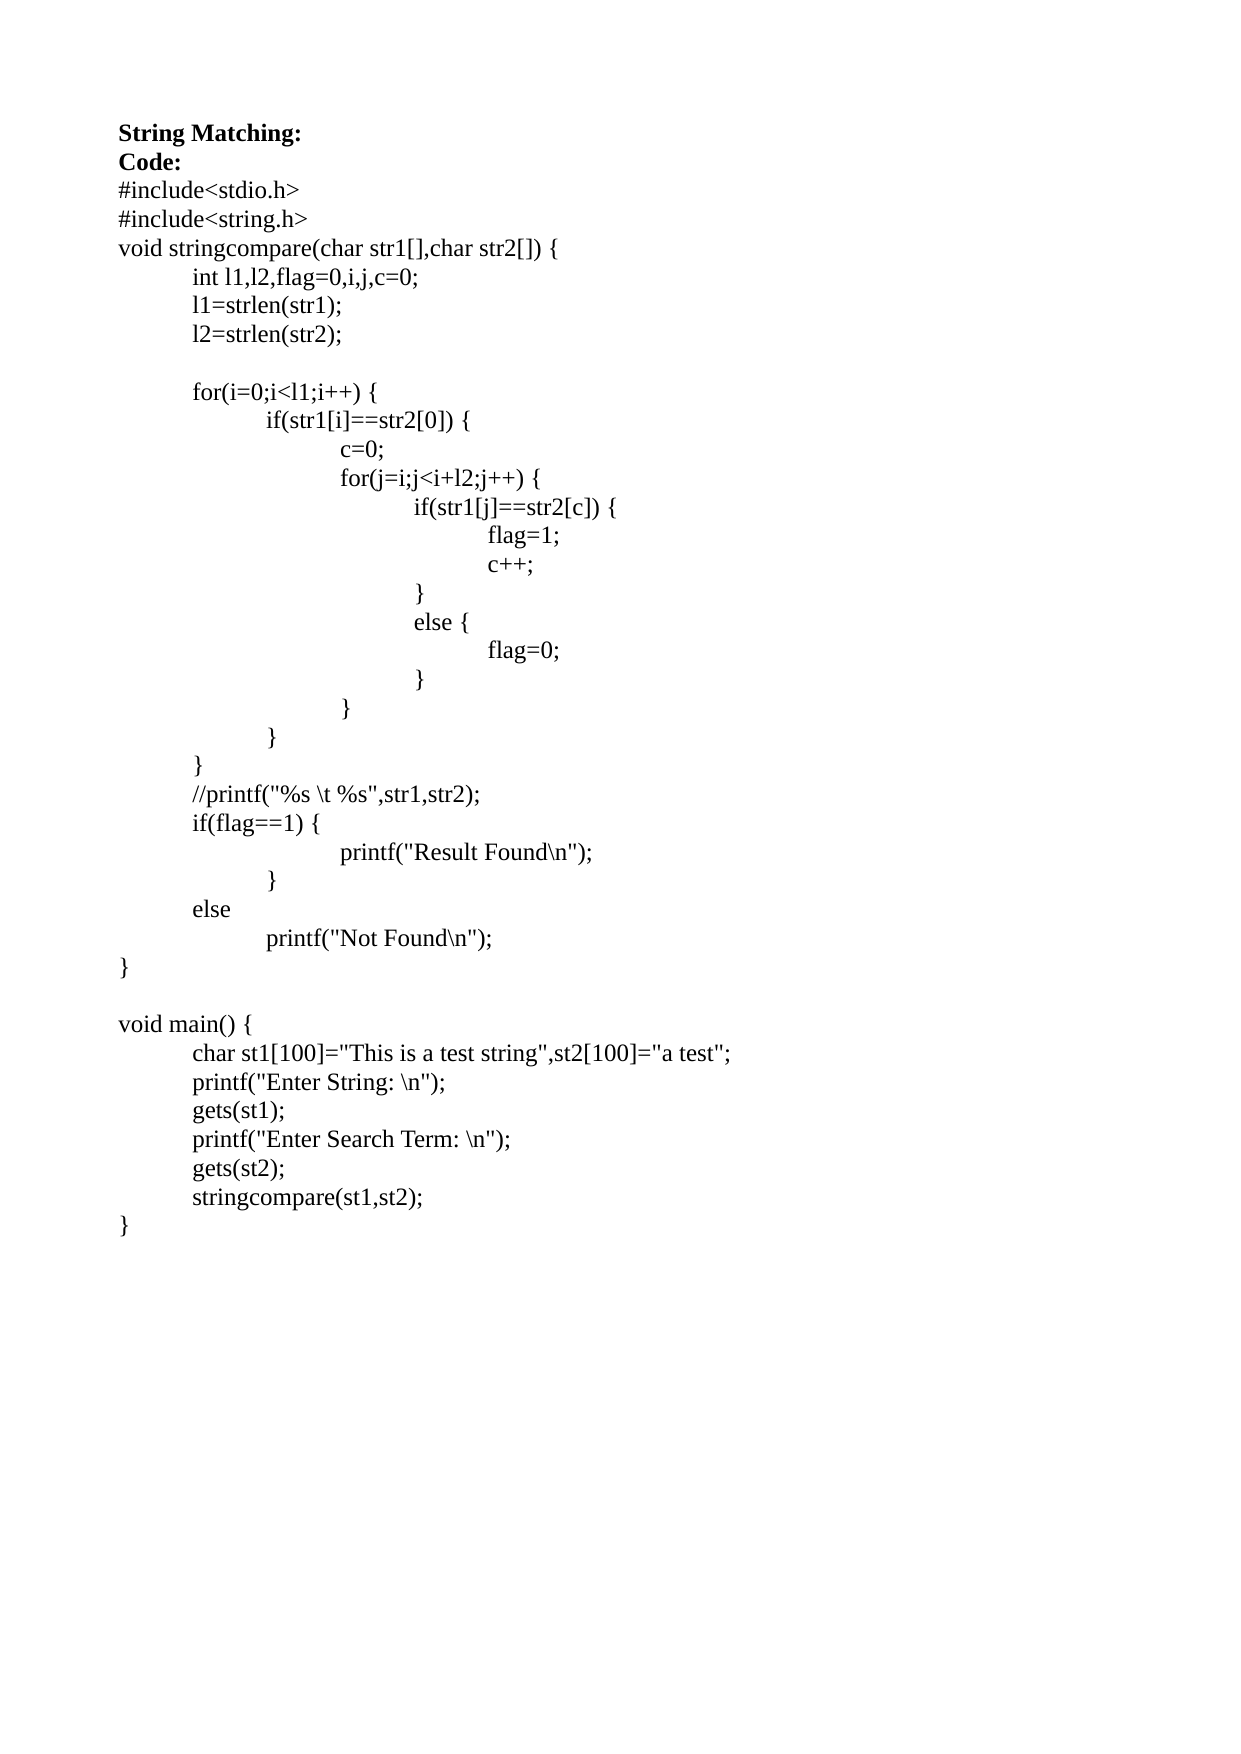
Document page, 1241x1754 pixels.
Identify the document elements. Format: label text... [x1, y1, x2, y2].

text } [118, 1211, 1122, 1239]
text gets(st1); [118, 1096, 1122, 1124]
text printf("Not Found\n"); [118, 923, 1122, 952]
text #include<string.h> [118, 204, 1122, 233]
text //printf("%s \t %s",str1,str2); [118, 779, 1122, 808]
text void stringcompare(char str1[],char str2[]) { [118, 233, 1122, 262]
text else [118, 894, 1122, 923]
text } [118, 952, 1122, 981]
text for(j=i;j<i+l2;j++) { [118, 463, 1122, 492]
text int l1,l2,flag=0,i,j,c=0; [118, 262, 1122, 291]
text Code: [118, 147, 1122, 176]
text if(str1[j]==str2[c]) { [118, 492, 1122, 521]
text } [118, 578, 1122, 607]
text gets(st2); [118, 1153, 1122, 1182]
text flag=0; [118, 636, 1122, 664]
text c=0; [118, 434, 1122, 463]
text stringcompare(st1,st2); [118, 1182, 1122, 1211]
text if(flag==1) { [118, 808, 1122, 837]
text printf("Enter String: \n"); [118, 1067, 1122, 1096]
text printf("Result Found\n"); [118, 837, 1122, 866]
text c++; [118, 549, 1122, 578]
text for(i=0;i<l1;i++) { [118, 377, 1122, 406]
text } [118, 866, 1122, 894]
text } [118, 722, 1122, 751]
text #include<stdio.h> [118, 176, 1122, 204]
text } [118, 693, 1122, 722]
text l1=strlen(str1); [118, 291, 1122, 319]
text if(str1[i]==str2[0]) { [118, 406, 1122, 434]
text } [118, 664, 1122, 693]
text flag=1; [118, 521, 1122, 549]
text char st1[100]="This is a test string",st2[100]="a test"; [118, 1038, 1122, 1067]
text } [118, 751, 1122, 779]
text else { [118, 607, 1122, 636]
text String Matching: [118, 118, 1122, 147]
text l2=strlen(str2); [118, 319, 1122, 348]
text void main() { [118, 1009, 1122, 1038]
text printf("Enter Search Term: \n"); [118, 1124, 1122, 1153]
